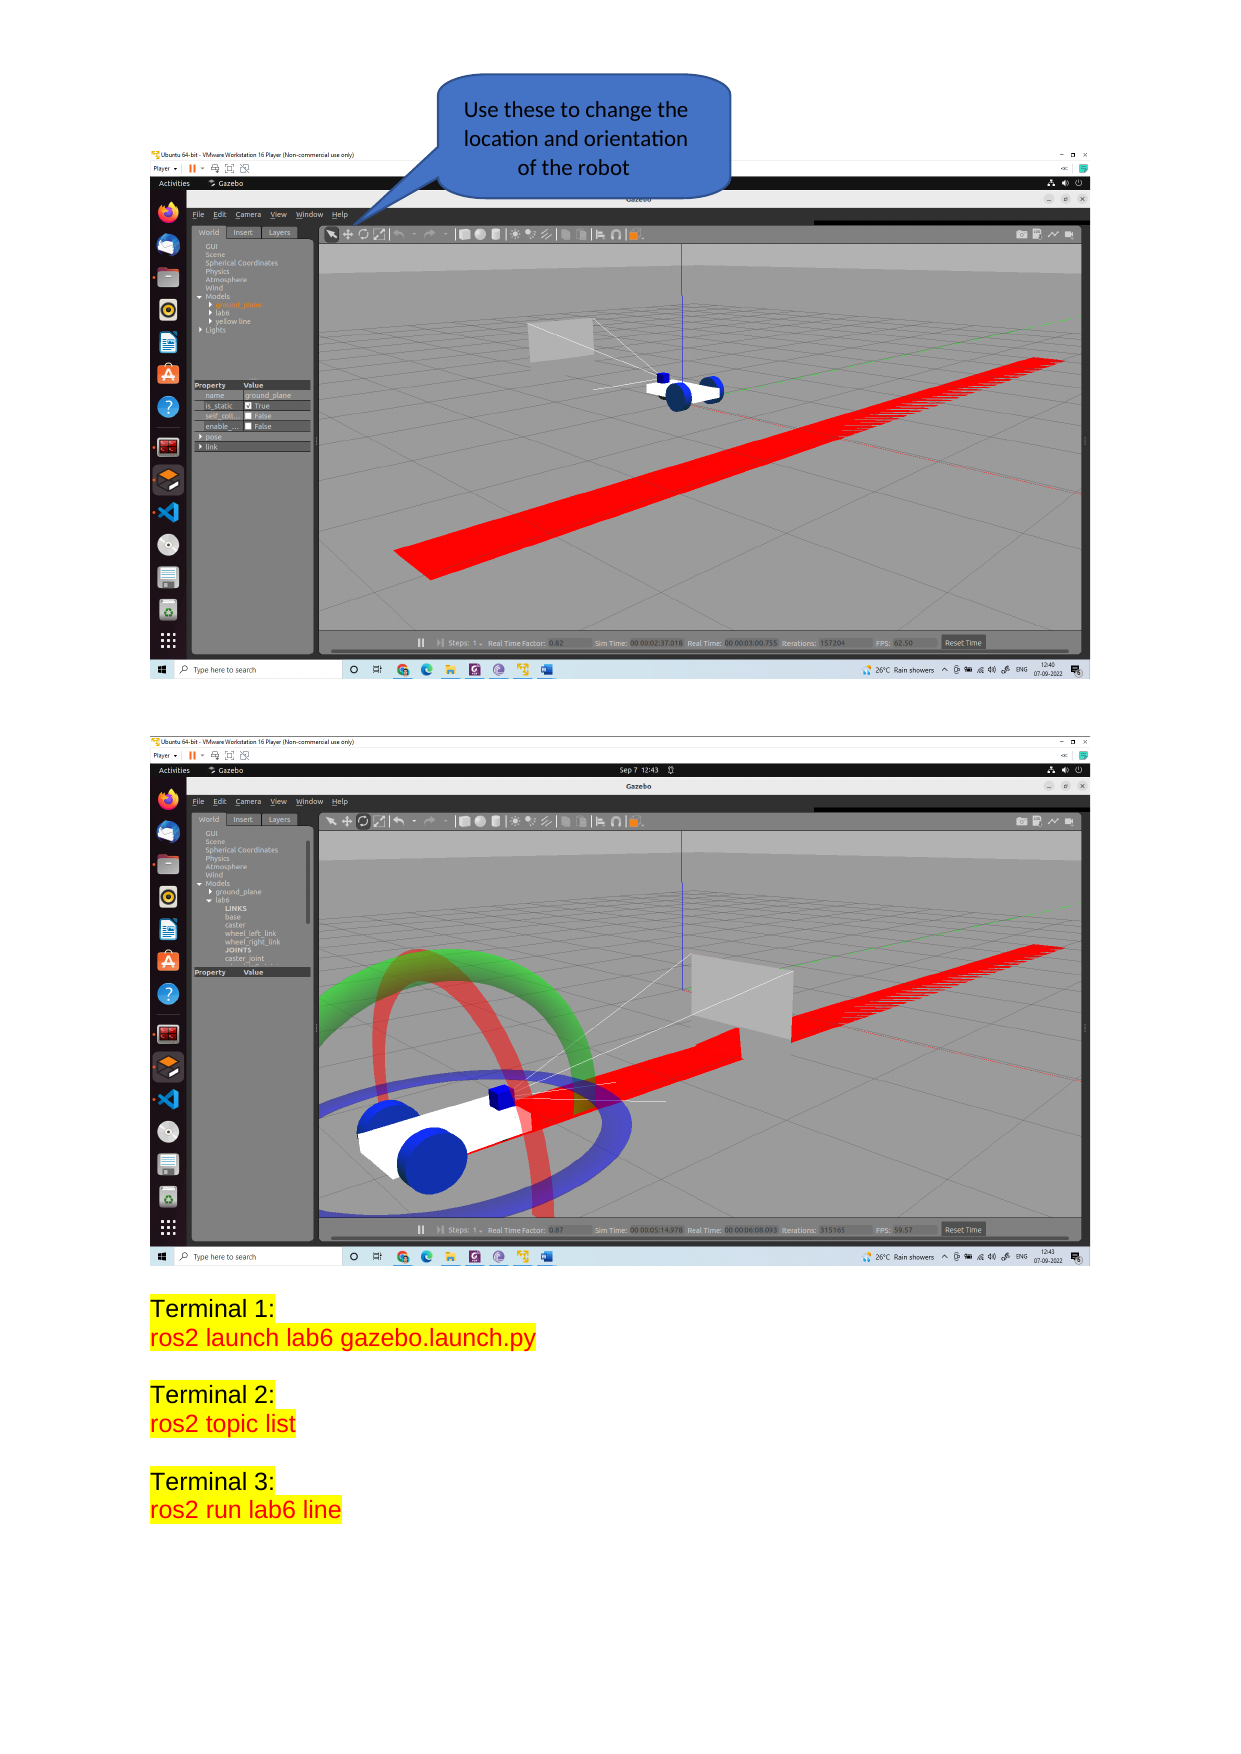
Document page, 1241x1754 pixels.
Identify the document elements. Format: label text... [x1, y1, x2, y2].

text Terminal 3: [150, 1466, 1090, 1495]
text ros2 run lab6 line [150, 1495, 1090, 1524]
text ros2 topic list [150, 1409, 1090, 1438]
text Terminal 2: [150, 1380, 1090, 1409]
text Terminal 1: [150, 1294, 1090, 1323]
text ros2 launch lab6 gazebo.launch.py [150, 1323, 1090, 1351]
